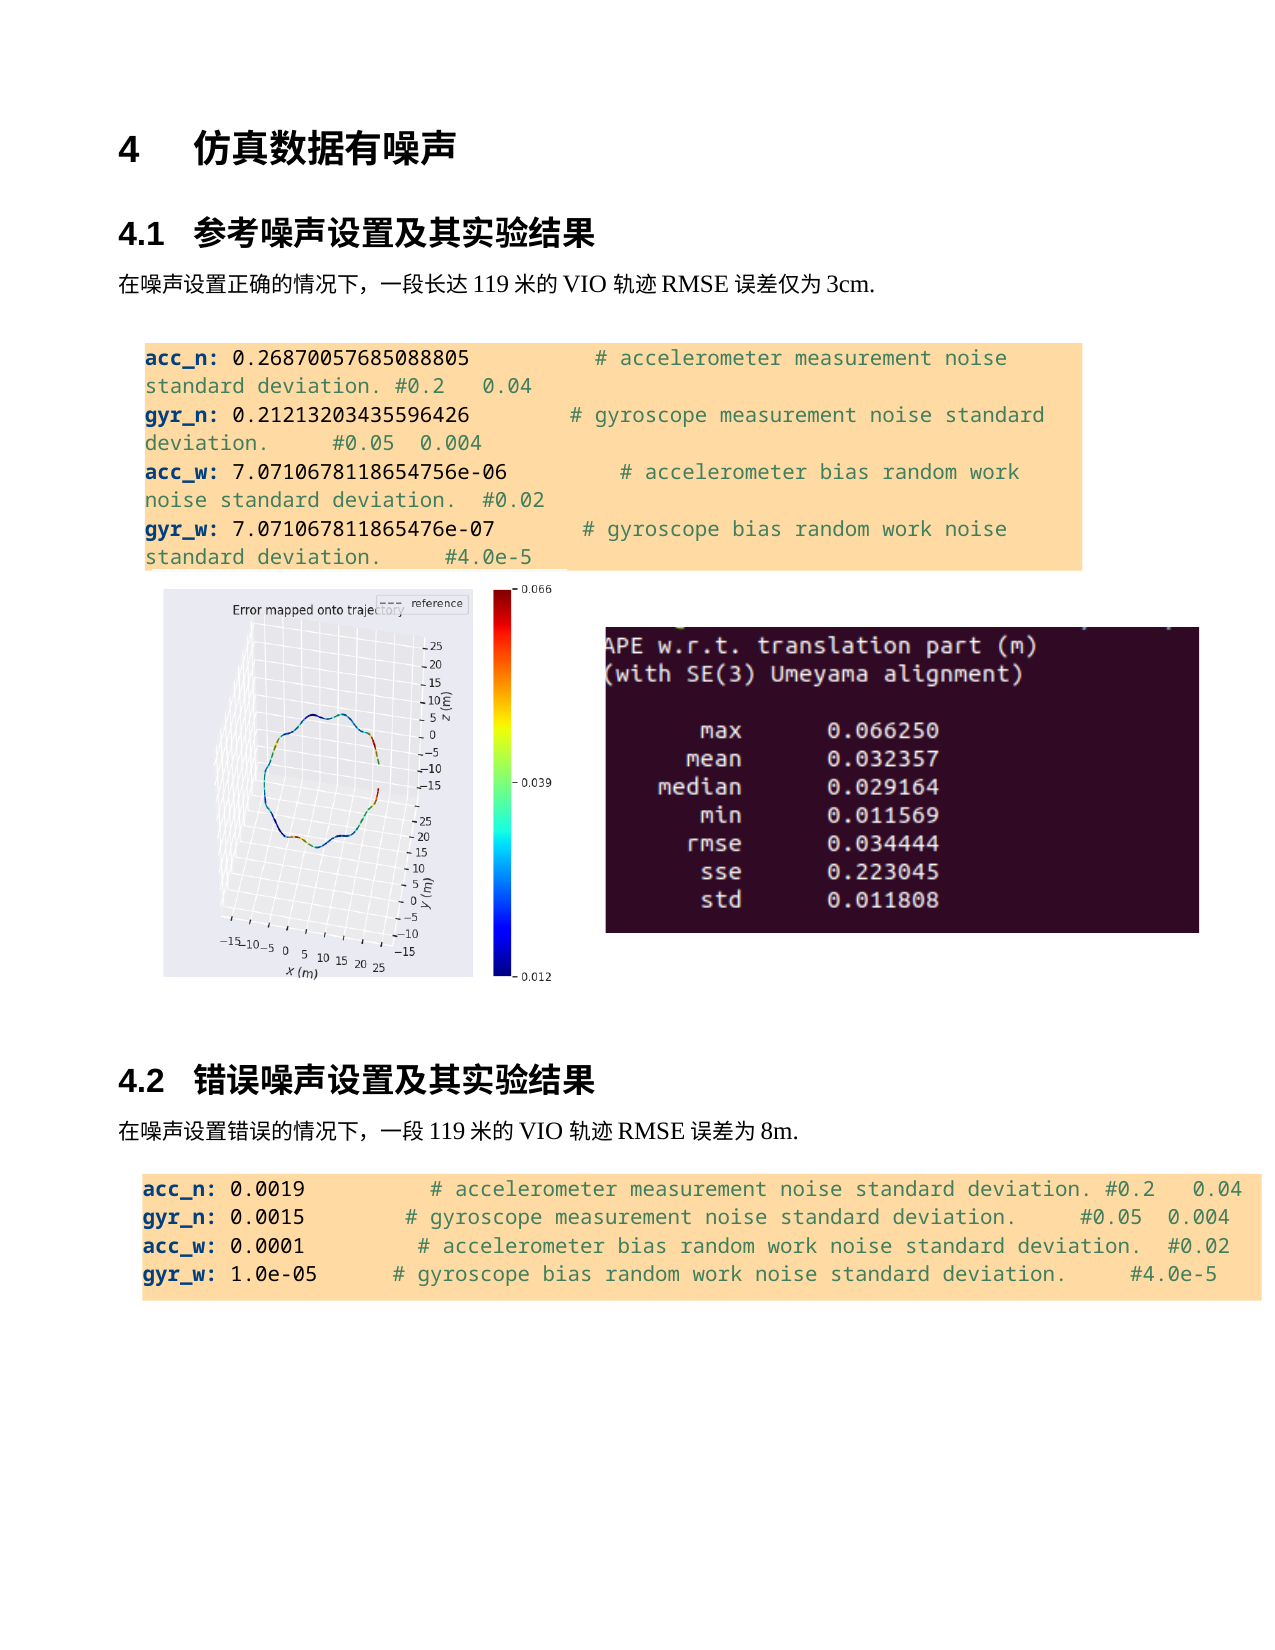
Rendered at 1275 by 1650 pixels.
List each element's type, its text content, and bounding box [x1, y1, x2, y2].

text 在噪声设置正确的情况下，一段长达119米的VIO 轨迹RMSE误差仅为3cm. [118, 267, 1157, 299]
subtitle 参考噪声设置及其实验结果 [118, 206, 1157, 255]
picture [151, 569, 568, 994]
text 在噪声设置错误的情况下，一段119米的VIO 轨迹RMSE误差为8m. [118, 1114, 1157, 1146]
subtitle 仿真数据有噪声 [118, 118, 1157, 173]
picture [605, 627, 1200, 933]
subtitle 错误噪声设置及其实验结果 [118, 1053, 1157, 1102]
